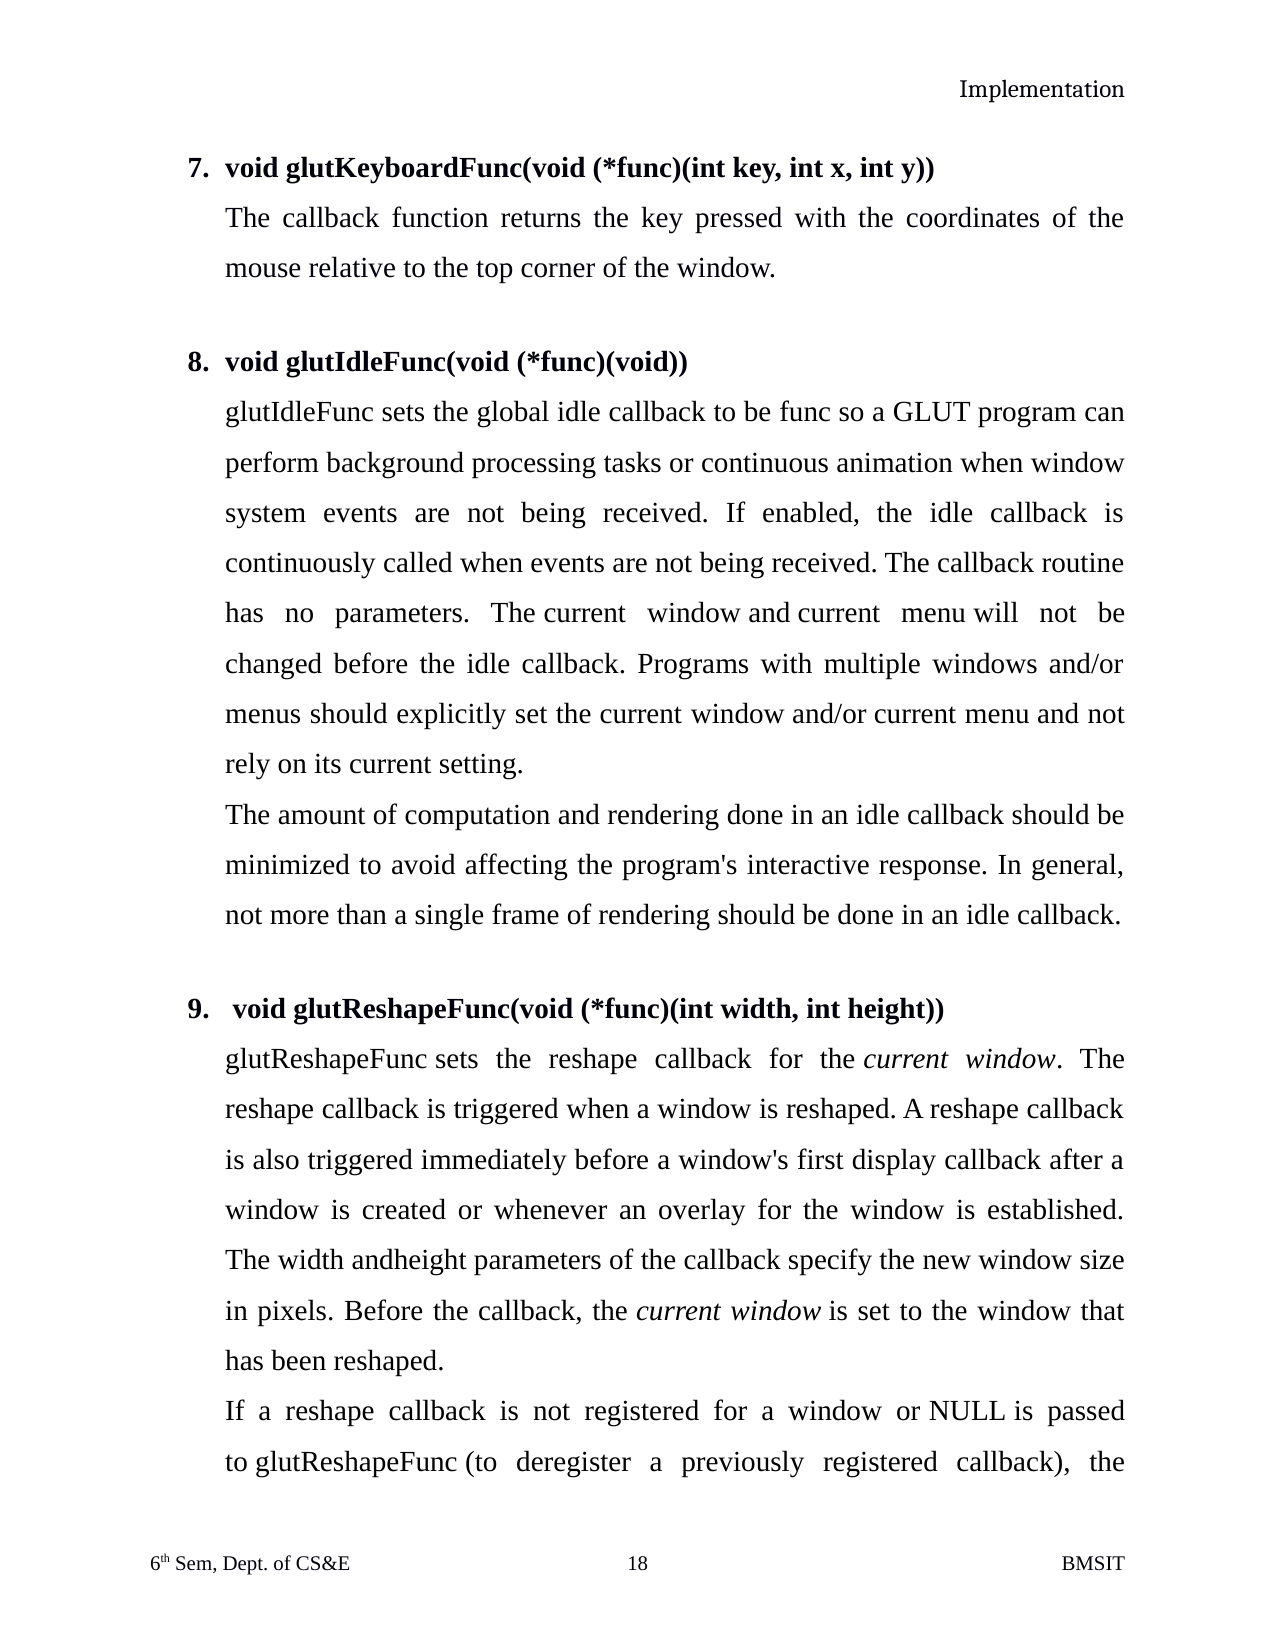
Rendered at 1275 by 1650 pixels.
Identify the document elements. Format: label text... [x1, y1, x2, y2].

list If a reshape callback is not registered for a window or NULL is passed to glutReshapeFunc (to deregister a previously registered callback), the [225, 1393, 1125, 1477]
list glutReshapeFunc sets the reshape callback for the current window. The reshape callback is triggered when a window is reshaped. A reshape callback is also triggered immediately before a window's first display callback after a window is created or whenever an overlay for the window is established. The width andheight parameters of the callback specify the new window size in pixels. Before the callback, the current window is set to the window that has been reshaped. [225, 1041, 1125, 1377]
list void glutKeyboardFunc(void (*func)(int key, int x, int y)) [187, 150, 1125, 183]
list void glutReshapeFunc(void (*func)(int width, int height)) [187, 991, 1125, 1024]
list The callback function returns the key pressed with the coordinates of the mouse relative to the top corner of the window. [225, 200, 1125, 284]
list glutIdleFunc sets the global idle callback to be func so a GLUT program can perform background processing tasks or continuous animation when window system events are not being received. If enabled, the idle callback is continuously called when events are not being received. The callback routine has no parameters. The current window and current menu will not be changed before the idle callback. Programs with multiple windows and/or menus should explicitly set the current window and/or current menu and not rely on its current setting. [225, 394, 1125, 780]
list void glutIdleFunc(void (*func)(void)) [187, 344, 1125, 378]
list The amount of computation and rendering done in an idle callback should be minimized to avoid affecting the program's interactive response. In general, not more than a single frame of rendering should be done in an idle callback. [225, 797, 1125, 931]
